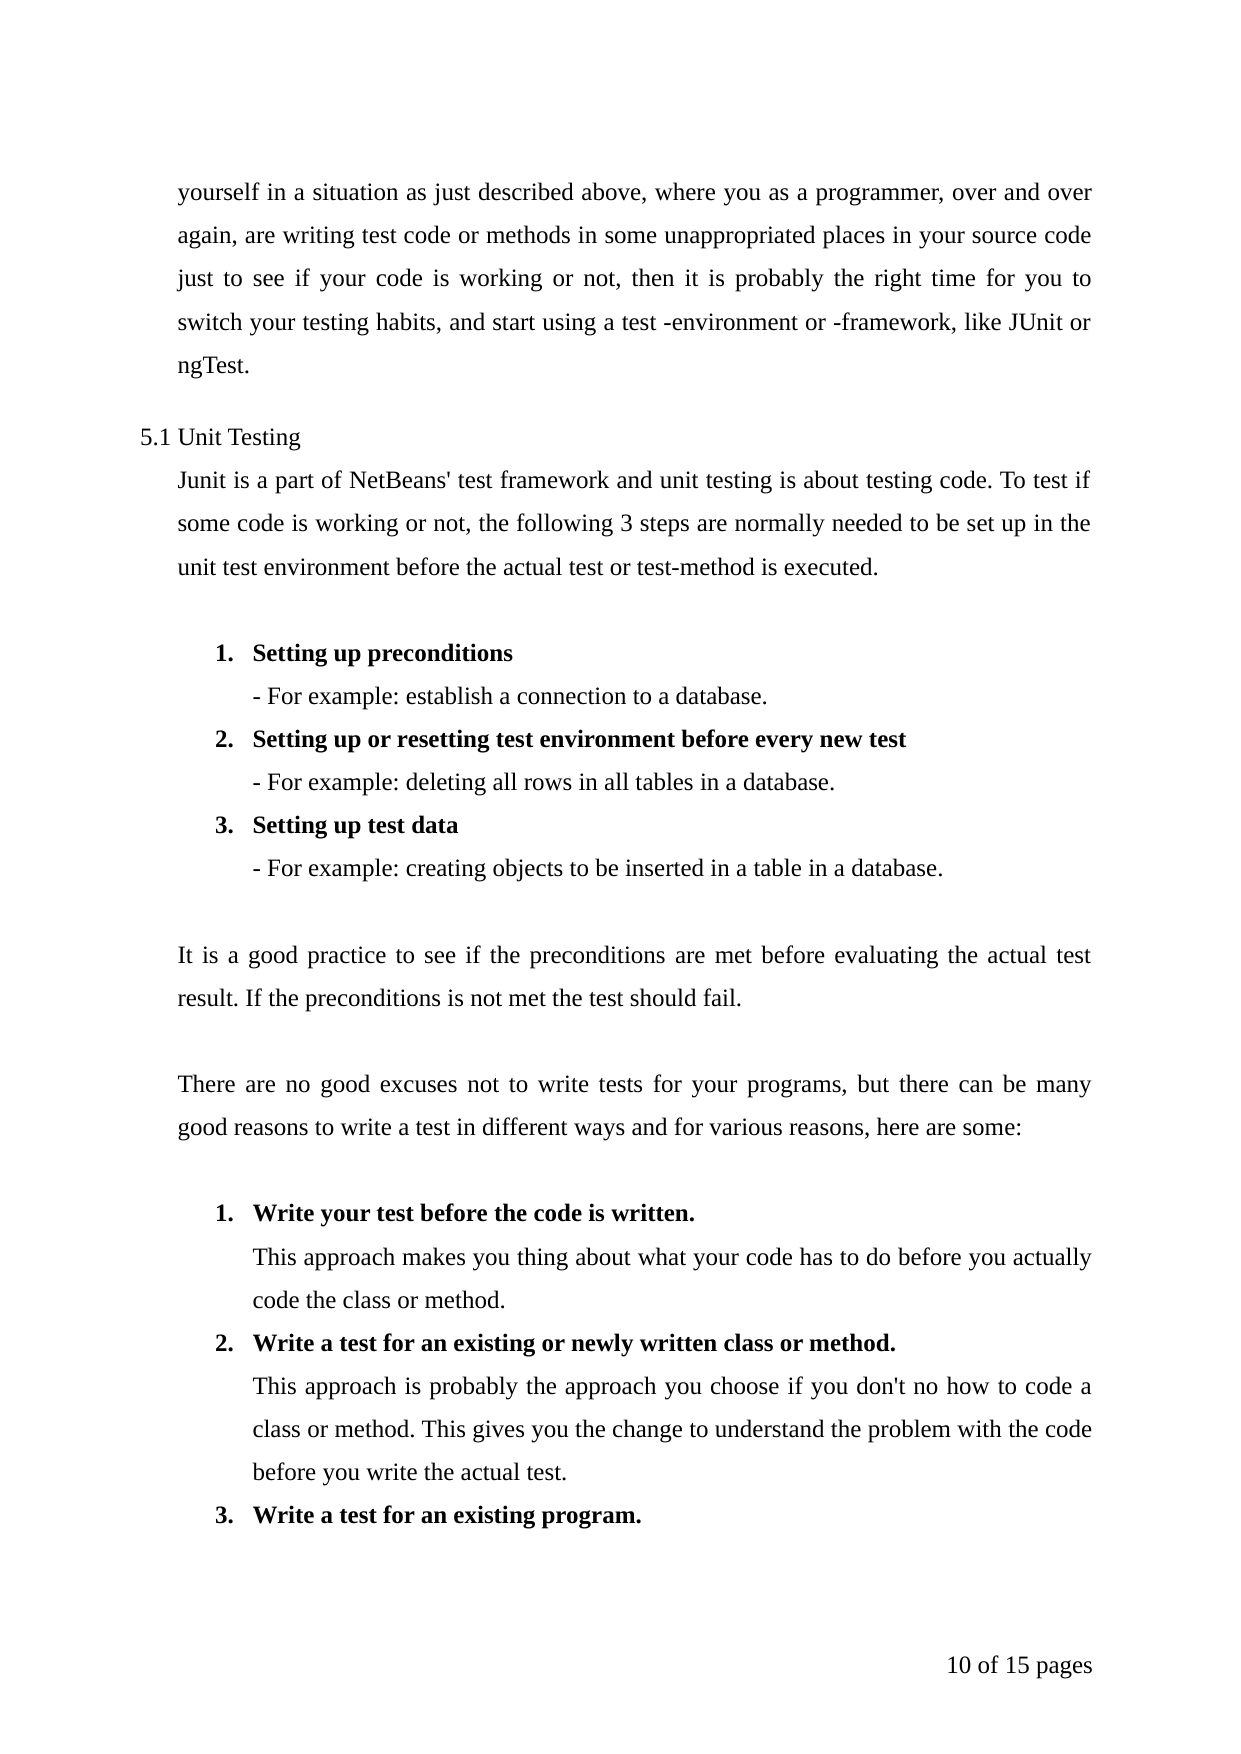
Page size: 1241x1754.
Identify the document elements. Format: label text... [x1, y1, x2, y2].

list Setting up test data [215, 810, 1093, 839]
text It is a good practice to see if the preconditions are met before evaluating the actual test result. If the preconditions is not met the test should fail. [177, 940, 1093, 1012]
subtitle Unit Testing [177, 422, 1093, 451]
list Write your test before the code is written. [215, 1198, 1093, 1227]
list Setting up or resetting test environment before every new test [215, 724, 1093, 753]
list - For example: deleting all rows in all tables in a database. [215, 767, 1093, 796]
list - For example: establish a connection to a database. [215, 681, 1093, 710]
list Write a test for an existing program. [215, 1500, 1093, 1529]
text There are no good excuses not to write tests for your programs, but there can be many good reasons to write a test in different ways and for various reasons, here are some: [177, 1069, 1093, 1141]
text yourself in a situation as just described above, where you as a programmer, over and over again, are writing test code or methods in some unappropriated places in your source code just to see if your code is working or not, then it is probably the right time for you to switch your testing habits, and start using a test -environment or -framework, like JUnit or ngTest. [177, 177, 1093, 378]
text Junit is a part of NetBeans' test framework and unit testing is about testing code. To test if some code is working or not, the following 3 steps are normally needed to be set up in the unit test environment before the actual test or test-method is executed. [177, 465, 1093, 580]
list Write a test for an existing or newly written class or method. [215, 1328, 1093, 1357]
list This approach is probably the approach you choose if you don't no how to code a class or method. This gives you the change to understand the problem with the code before you write the actual test. [215, 1371, 1093, 1486]
list This approach makes you thing about what your code has to do before you actually code the class or method. [215, 1242, 1093, 1313]
list Setting up preconditions [215, 638, 1093, 667]
list - For example: creating objects to be inserted in a table in a database. [215, 853, 1093, 882]
